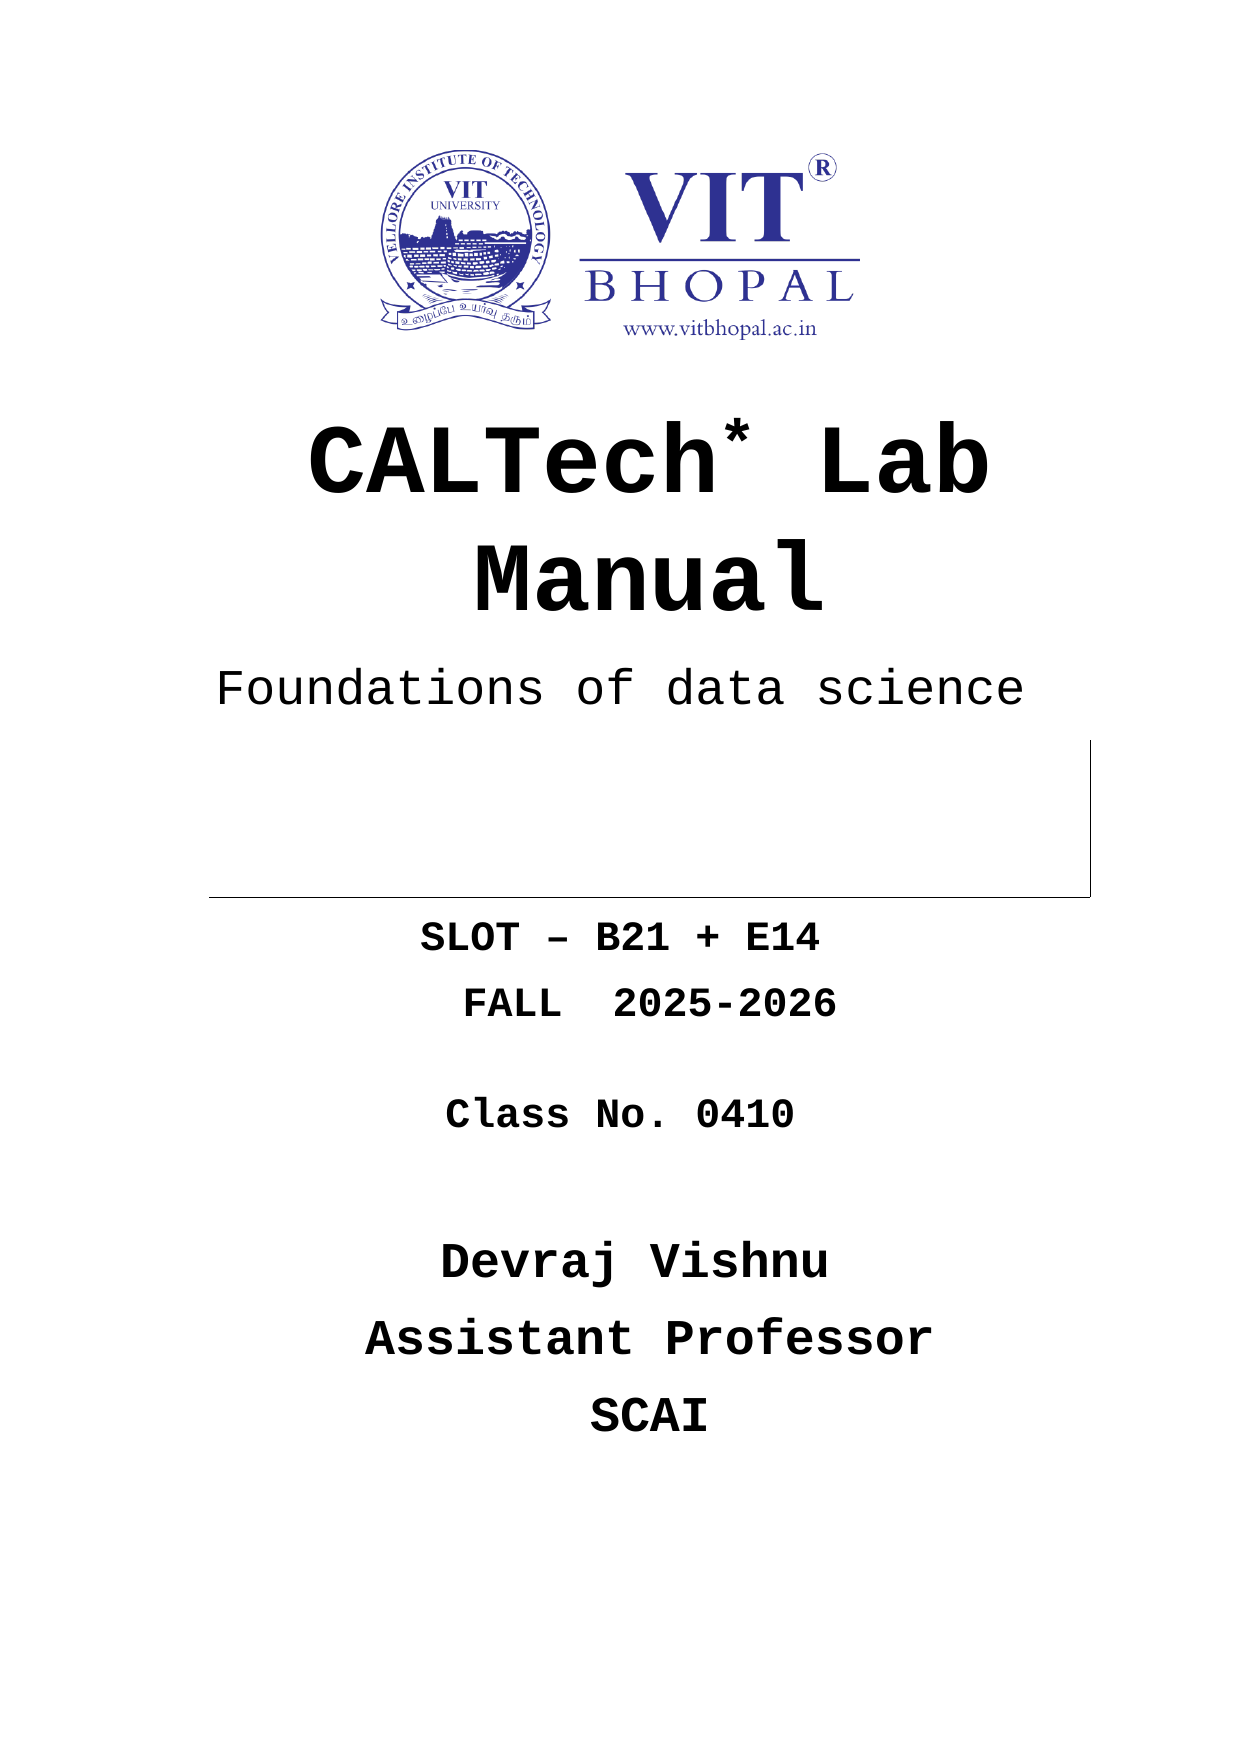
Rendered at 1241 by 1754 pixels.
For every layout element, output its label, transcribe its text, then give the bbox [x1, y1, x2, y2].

text Assistant Professor [209, 1313, 1090, 1369]
text CALTech* Lab Manual [209, 411, 1090, 640]
text Class No. 0410 [150, 1093, 1090, 1140]
text FALL 2025-2026 [209, 982, 1090, 1029]
text Devraj Vishnu [209, 1236, 1090, 1293]
text Foundations of data science [150, 663, 1090, 719]
text SCAI [209, 1389, 1090, 1446]
text SLOT – B21 + E14 [150, 915, 1090, 963]
